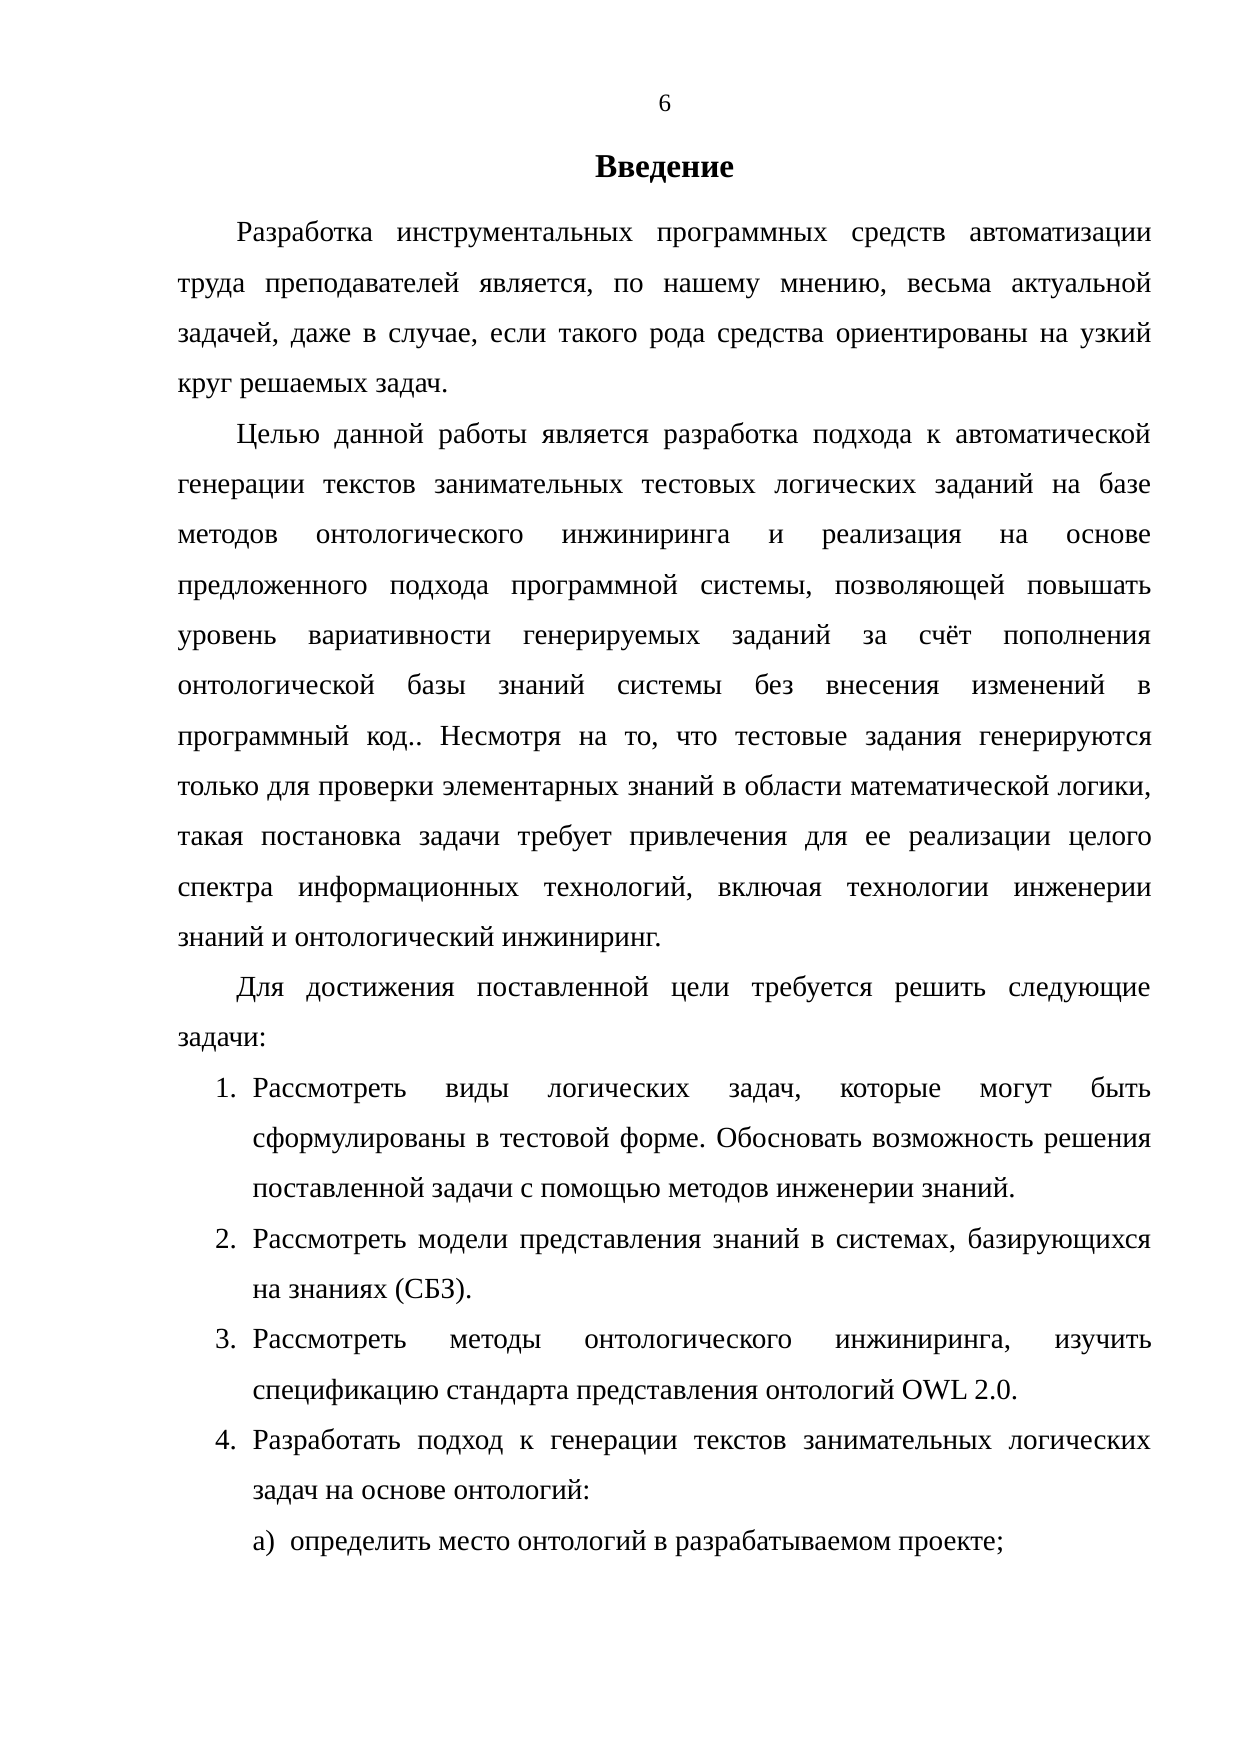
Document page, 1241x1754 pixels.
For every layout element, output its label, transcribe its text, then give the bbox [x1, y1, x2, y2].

list Рассмотреть модели представления знаний в системах, базирующихся на знаниях (СБЗ). [215, 1221, 1152, 1305]
list Рассмотреть методы онтологического инжиниринга, изучить спецификацию стандарта представления онтологий OWL 2.0. [215, 1321, 1152, 1405]
text Для достижения поставленной цели требуется решить следующие задачи: [177, 969, 1152, 1053]
text Разработка инструментальных программных средств автоматизации труда преподавателей является, по нашему мнению, весьма актуальной задачей, даже в случае, если такого рода средства ориентированы на узкий круг решаемых задач. [177, 214, 1152, 399]
list определить место онтологий в разрабатываемом проекте; [252, 1523, 1152, 1556]
list Разработать подход к генерации текстов занимательных логических задач на основе онтологий: [215, 1422, 1152, 1506]
text Целью данной работы является разработка подхода к автоматической генерации текстов занимательных тестовых логических заданий на базе методов онтологического инжиниринга и реализация на основе предложенного подхода программной системы, позволяющей повышать уровень вариативности генерируемых заданий за счёт пополнения онтологической базы знаний системы без внесения изменений в программный код.. Несмотря на то, что тестовые задания генерируются только для проверки элементарных знаний в области математической логики, такая постановка задачи требует привлечения для ее реализации целого спектра информационных технологий, включая технологии инженерии знаний и онтологический инжиниринг. [177, 416, 1152, 952]
list Рассмотреть виды логических задач, которые могут быть сформулированы в тестовой форме. Обосновать возможность решения поставленной задачи с помощью методов инженерии знаний. [215, 1070, 1152, 1204]
subtitle Введение [177, 147, 1152, 185]
